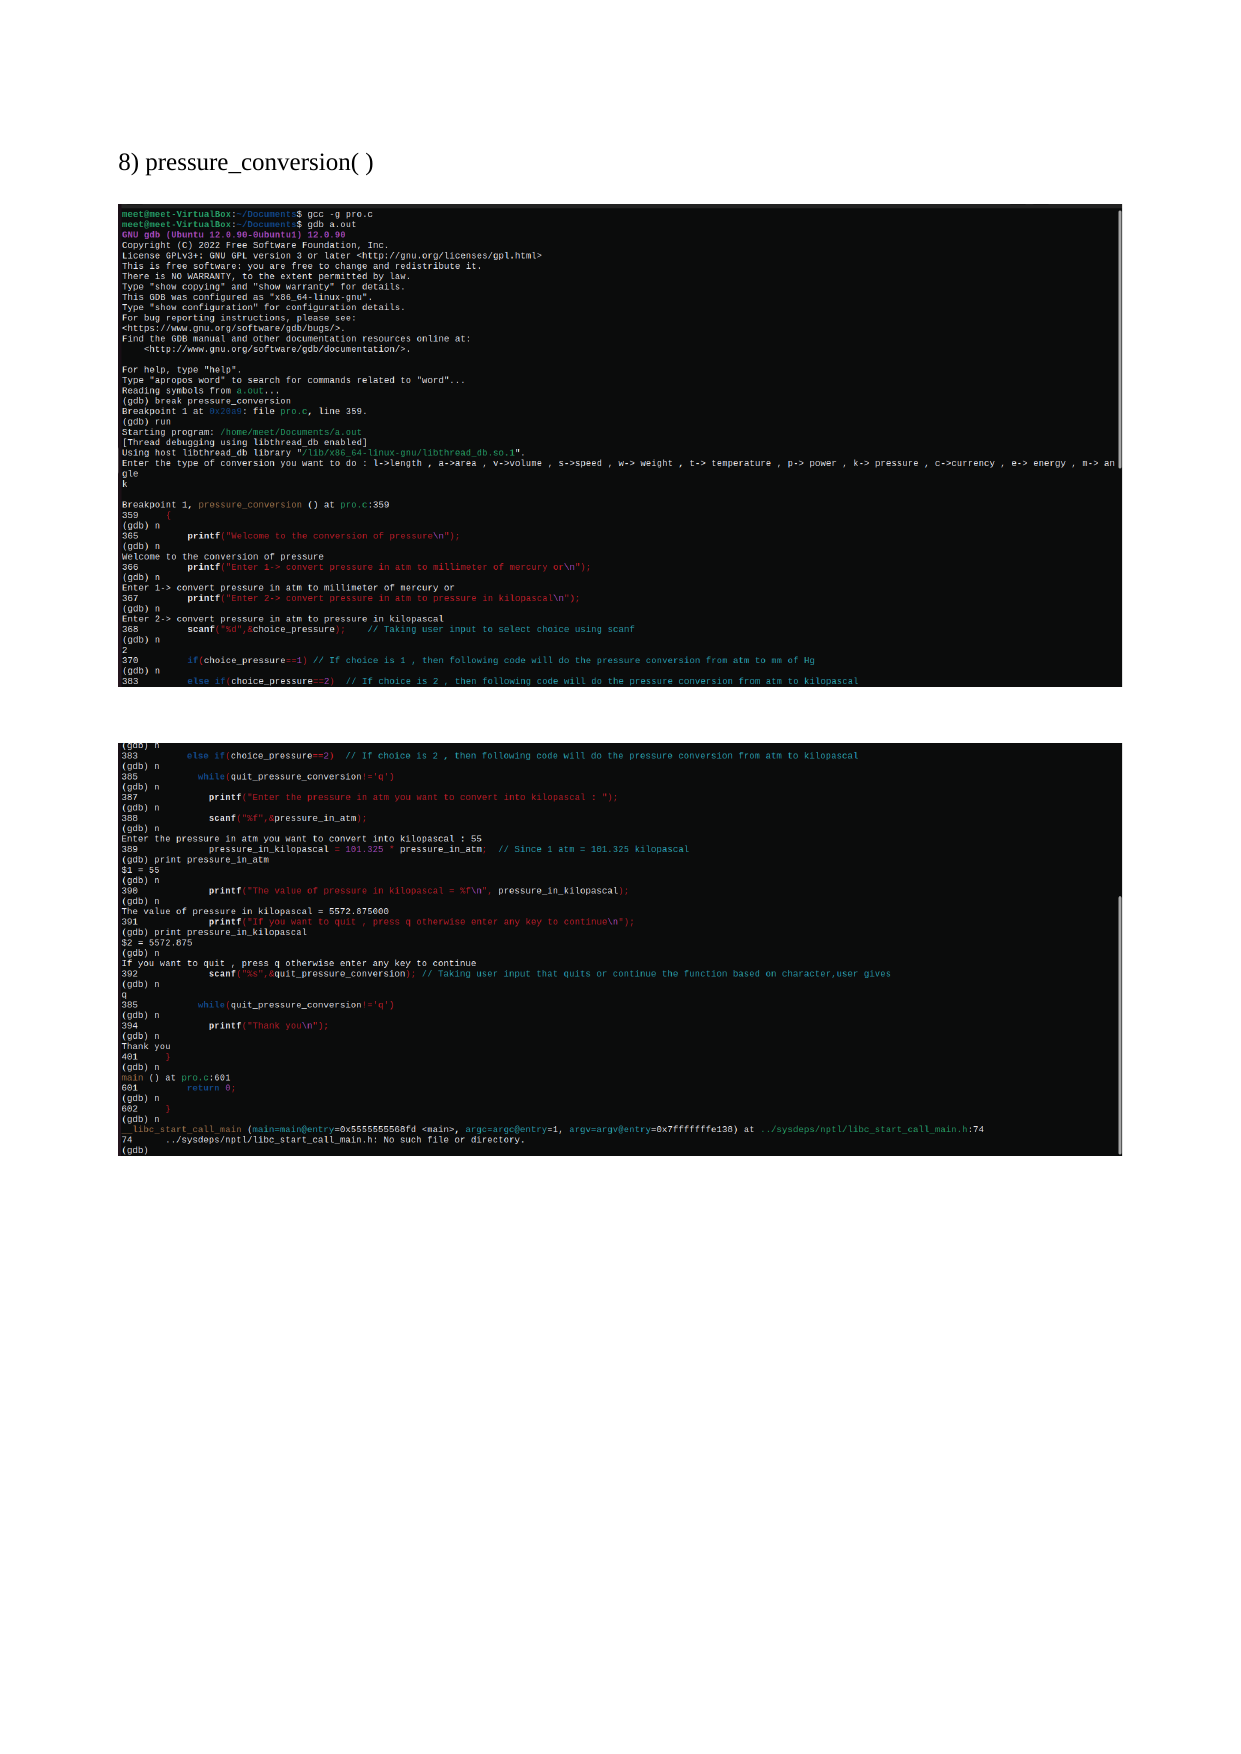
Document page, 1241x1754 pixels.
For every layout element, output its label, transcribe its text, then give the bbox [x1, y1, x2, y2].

picture [118, 204, 1123, 687]
text 8) pressure_conversion( ) [118, 147, 1122, 176]
picture [118, 743, 1123, 1156]
